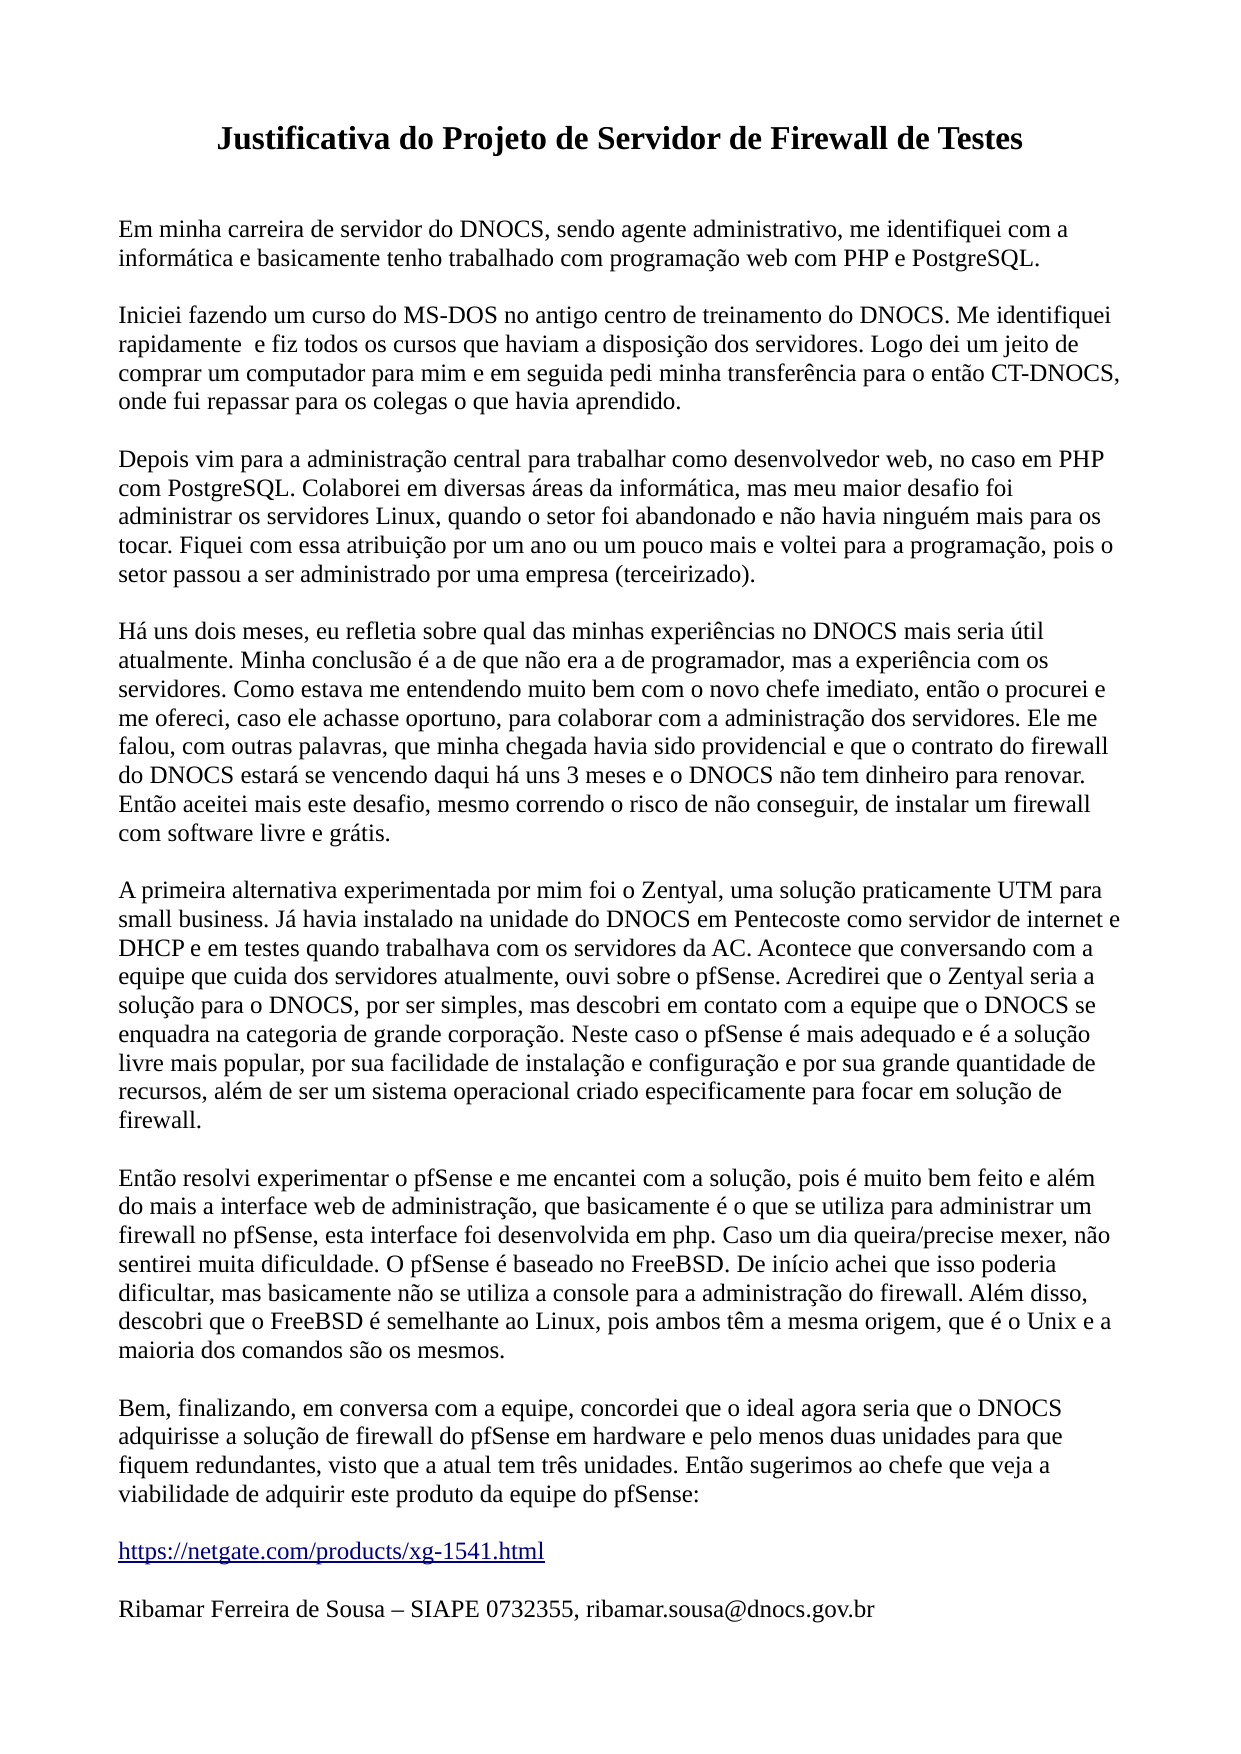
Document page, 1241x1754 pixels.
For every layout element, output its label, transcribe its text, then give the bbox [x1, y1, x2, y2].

text A primeira alternativa experimentada por mim foi o Zentyal, uma solução praticamente UTM para small business. Já havia instalado na unidade do DNOCS em Pentecoste como servidor de internet e DHCP e em testes quando trabalhava com os servidores da AC. Acontece que conversando com a equipe que cuida dos servidores atualmente, ouvi sobre o pfSense. Acredirei que o Zentyal seria a solução para o DNOCS, por ser simples, mas descobri em contato com a equipe que o DNOCS se enquadra na categoria de grande corporação. Neste caso o pfSense é mais adequado e é a solução livre mais popular, por sua facilidade de instalação e configuração e por sua grande quantidade de recursos, além de ser um sistema operacional criado especificamente para focar em solução de firewall. [118, 875, 1122, 1134]
text Em minha carreira de servidor do DNOCS, sendo agente administrativo, me identifiquei com a informática e basicamente tenho trabalhado com programação web com PHP e PostgreSQL. [118, 214, 1122, 271]
text Ribamar Ferreira de Sousa – SIAPE 0732355, ribamar.sousa@dnocs.gov.br [118, 1594, 1122, 1623]
text Depois vim para a administração central para trabalhar como desenvolvedor web, no caso em PHP com PostgreSQL. Colaborei em diversas áreas da informática, mas meu maior desafio foi administrar os servidores Linux, quando o setor foi abandonado e não havia ninguém mais para os tocar. Fiquei com essa atribuição por um ano ou um pouco mais e voltei para a programação, pois o setor passou a ser administrado por uma empresa (terceirizado). [118, 444, 1122, 588]
text Bem, finalizando, em conversa com a equipe, concordei que o ideal agora seria que o DNOCS adquirisse a solução de firewall do pfSense em hardware e pelo menos duas unidades para que fiquem redundantes, visto que a atual tem três unidades. Então sugerimos ao chefe que veja a viabilidade de adquirir este produto da equipe do pfSense: [118, 1393, 1122, 1508]
text Há uns dois meses, eu refletia sobre qual das minhas experiências no DNOCS mais seria útil atualmente. Minha conclusão é a de que não era a de programador, mas a experiência com os servidores. Como estava me entendendo muito bem com o novo chefe imediato, então o procurei e me ofereci, caso ele achasse oportuno, para colaborar com a administração dos servidores. Ele me falou, com outras palavras, que minha chegada havia sido providencial e que o contrato do firewall do DNOCS estará se vencendo daqui há uns 3 meses e o DNOCS não tem dinheiro para renovar. Então aceitei mais este desafio, mesmo correndo o risco de não conseguir, de instalar um firewall com software livre e grátis. [118, 616, 1122, 846]
text Então resolvi experimentar o pfSense e me encantei com a solução, pois é muito bem feito e além do mais a interface web de administração, que basicamente é o que se utiliza para administrar um firewall no pfSense, esta interface foi desenvolvida em php. Caso um dia queira/precise mexer, não sentirei muita dificuldade. O pfSense é baseado no FreeBSD. De início achei que isso poderia dificultar, mas basicamente não se utiliza a console para a administração do firewall. Além disso, descobri que o FreeBSD é semelhante ao Linux, pois ambos têm a mesma origem, que é o Unix e a maioria dos comandos são os mesmos. [118, 1163, 1122, 1364]
text Iniciei fazendo um curso do MS-DOS no antigo centro de treinamento do DNOCS. Me identifiquei rapidamente e fiz todos os cursos que haviam a disposição dos servidores. Logo dei um jeito de comprar um computador para mim e em seguida pedi minha transferência para o então CT-DNOCS, onde fui repassar para os colegas o que havia aprendido. [118, 300, 1122, 415]
text https://netgate.com/products/xg-1541.html [118, 1536, 1122, 1565]
text Justificativa do Projeto de Servidor de Firewall de Testes [118, 118, 1122, 156]
